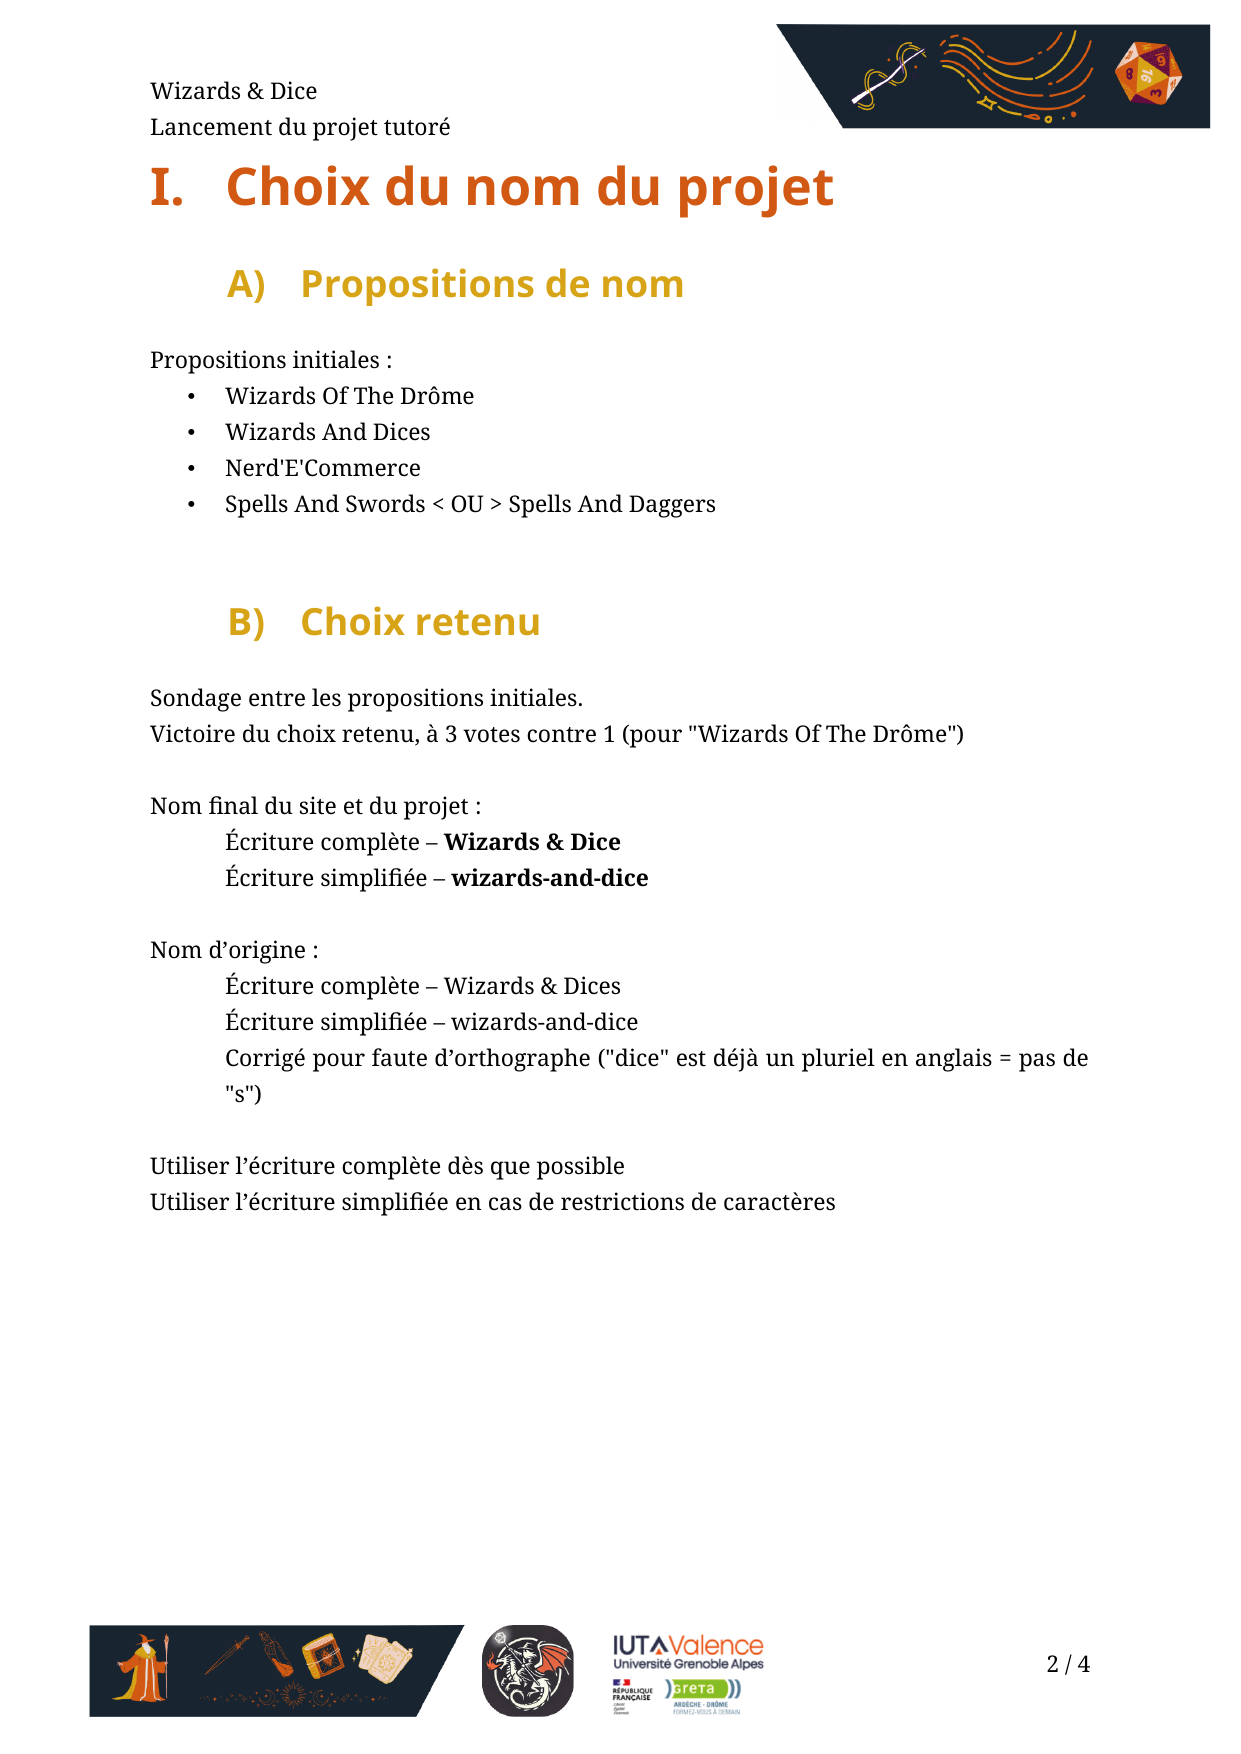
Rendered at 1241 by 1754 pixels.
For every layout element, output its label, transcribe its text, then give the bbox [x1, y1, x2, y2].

text Victoire du choix retenu, à 3 votes contre 1 (pour "Wizards Of The Drôme") [150, 718, 1090, 749]
text Écriture complète – Wizards & Dice [225, 826, 1090, 857]
list Wizards And Dices [187, 416, 1090, 447]
text Écriture simplifiée – wizards-and-dice [225, 862, 1090, 893]
text Corrigé pour faute d’orthographe ("dice" est déjà un pluriel en anglais = pas de "s") [225, 1042, 1090, 1109]
list Nerd'E'Commerce [187, 452, 1090, 483]
list Spells And Swords < OU > Spells And Daggers [187, 488, 1090, 519]
subtitle Propositions de nom [227, 257, 1090, 308]
text Nom d’origine : [150, 934, 1090, 965]
picture [771, 21, 1218, 131]
text Utiliser l’écriture simplifiée en cas de restrictions de caractères [150, 1186, 1090, 1217]
text Sondage entre les propositions initiales. [150, 682, 1090, 714]
text Nom final du site et du projet : [150, 790, 1090, 821]
text Écriture complète – Wizards & Dices [225, 970, 1090, 1001]
text Propositions initiales : [150, 344, 1090, 375]
text Utiliser l’écriture complète dès que possible [150, 1149, 1090, 1181]
picture [81, 1614, 788, 1726]
text Écriture simplifiée – wizards-and-dice [225, 1006, 1090, 1037]
list Wizards Of The Drôme [187, 380, 1090, 411]
subtitle Choix du nom du projet [150, 150, 1090, 221]
subtitle Choix retenu [227, 595, 1090, 646]
